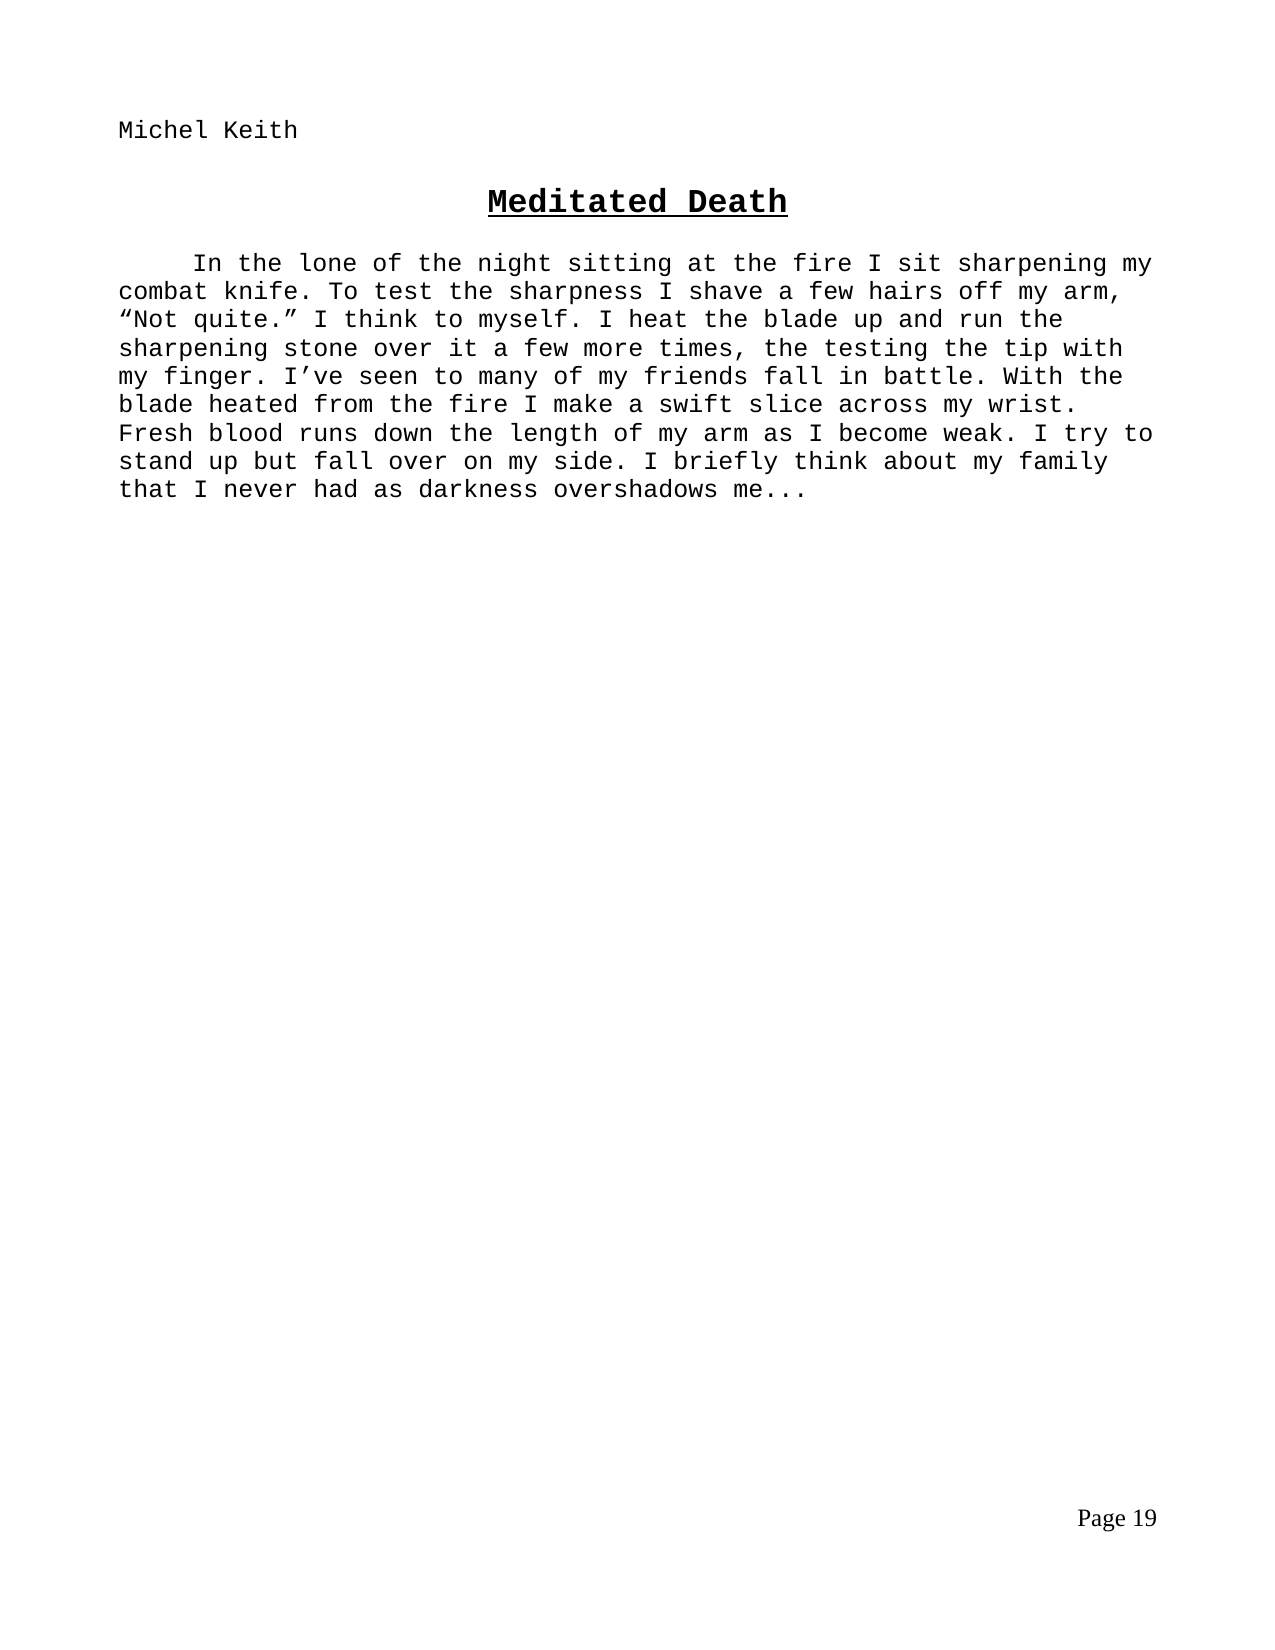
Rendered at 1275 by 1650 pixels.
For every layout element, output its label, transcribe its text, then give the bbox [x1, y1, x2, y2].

text In the lone of the night sitting at the fire I sit sharpening my combat knife. To test the sharpness I shave a few hairs off my arm, “Not quite.” I think to myself. I heat the blade up and run the sharpening stone over it a few more times, the testing the tip with my finger. I’ve seen to many of my friends fall in battle. With the blade heated from the fire I make a swift slice across my wrist. Fresh blood runs down the length of my arm as I become weak. I try to stand up but fall over on my side. I briefly think about my family that I never had as darkness overshadows me... [118, 250, 1157, 505]
text Michel Keith [118, 118, 1157, 146]
text Meditated Death [118, 184, 1157, 222]
